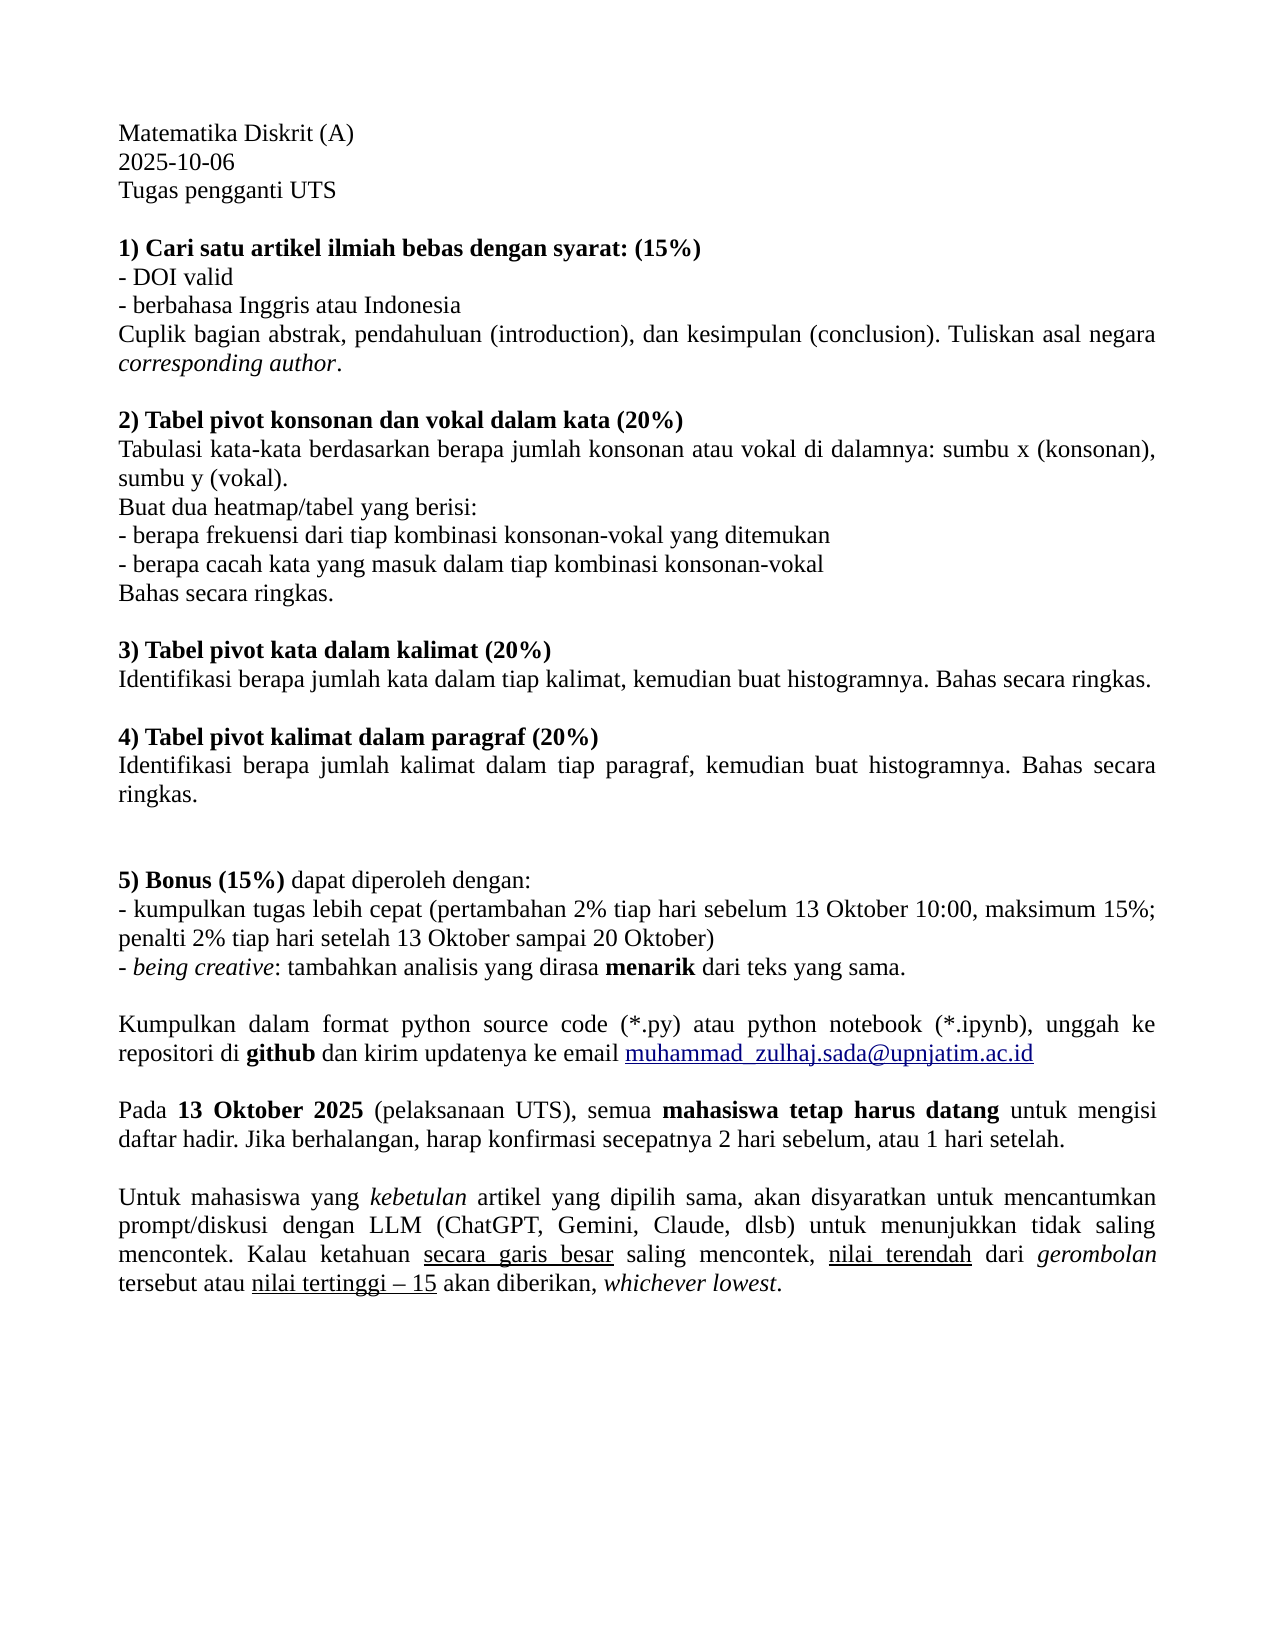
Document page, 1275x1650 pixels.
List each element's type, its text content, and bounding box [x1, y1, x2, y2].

text Kumpulkan dalam format python source code (*.py) atau python notebook (*.ipynb), unggah ke repositori di github dan kirim updatenya ke email muhammad_zulhaj.sada@upnjatim.ac.id [118, 1009, 1157, 1067]
text - berapa frekuensi dari tiap kombinasi konsonan-vokal yang ditemukan [118, 521, 1157, 549]
text Bahas secara ringkas. [118, 578, 1157, 607]
text Matematika Diskrit (A) [118, 118, 1157, 147]
text Pada 13 Oktober 2025 (pelaksanaan UTS), semua mahasiswa tetap harus datang untuk mengisi daftar hadir. Jika berhalangan, harap konfirmasi secepatnya 2 hari sebelum, atau 1 hari setelah. [118, 1096, 1157, 1153]
text - kumpulkan tugas lebih cepat (pertambahan 2% tiap hari sebelum 13 Oktober 10:00, maksimum 15%; penalti 2% tiap hari setelah 13 Oktober sampai 20 Oktober) [118, 894, 1157, 952]
text Buat dua heatmap/tabel yang berisi: [118, 492, 1157, 521]
text Cuplik bagian abstrak, pendahuluan (introduction), dan kesimpulan (conclusion). Tuliskan asal negara corresponding author. [118, 319, 1157, 377]
text 2025-10-06 [118, 147, 1157, 176]
text Untuk mahasiswa yang kebetulan artikel yang dipilih sama, akan disyaratkan untuk mencantumkan prompt/diskusi dengan LLM (ChatGPT, Gemini, Claude, dlsb) untuk menunjukkan tidak saling mencontek. Kalau ketahuan secara garis besar saling mencontek, nilai terendah dari gerombolan tersebut atau nilai tertinggi – 15 akan diberikan, whichever lowest. [118, 1182, 1157, 1297]
text Identifikasi berapa jumlah kata dalam tiap kalimat, kemudian buat histogramnya. Bahas secara ringkas. [118, 664, 1157, 693]
text - berbahasa Inggris atau Indonesia [118, 291, 1157, 319]
text 5) Bonus (15%) dapat diperoleh dengan: [118, 866, 1157, 894]
text Identifikasi berapa jumlah kalimat dalam tiap paragraf, kemudian buat histogramnya. Bahas secara ringkas. [118, 751, 1157, 808]
text - DOI valid [118, 262, 1157, 291]
text - berapa cacah kata yang masuk dalam tiap kombinasi konsonan-vokal [118, 549, 1157, 578]
text 1) Cari satu artikel ilmiah bebas dengan syarat: (15%) [118, 233, 1157, 262]
text 2) Tabel pivot konsonan dan vokal dalam kata (20%) [118, 406, 1157, 434]
text - being creative: tambahkan analisis yang dirasa menarik dari teks yang sama. [118, 952, 1157, 981]
text 3) Tabel pivot kata dalam kalimat (20%) [118, 636, 1157, 664]
text Tabulasi kata-kata berdasarkan berapa jumlah konsonan atau vokal di dalamnya: sumbu x (konsonan), sumbu y (vokal). [118, 434, 1157, 492]
text 4) Tabel pivot kalimat dalam paragraf (20%) [118, 722, 1157, 751]
text Tugas pengganti UTS [118, 176, 1157, 204]
